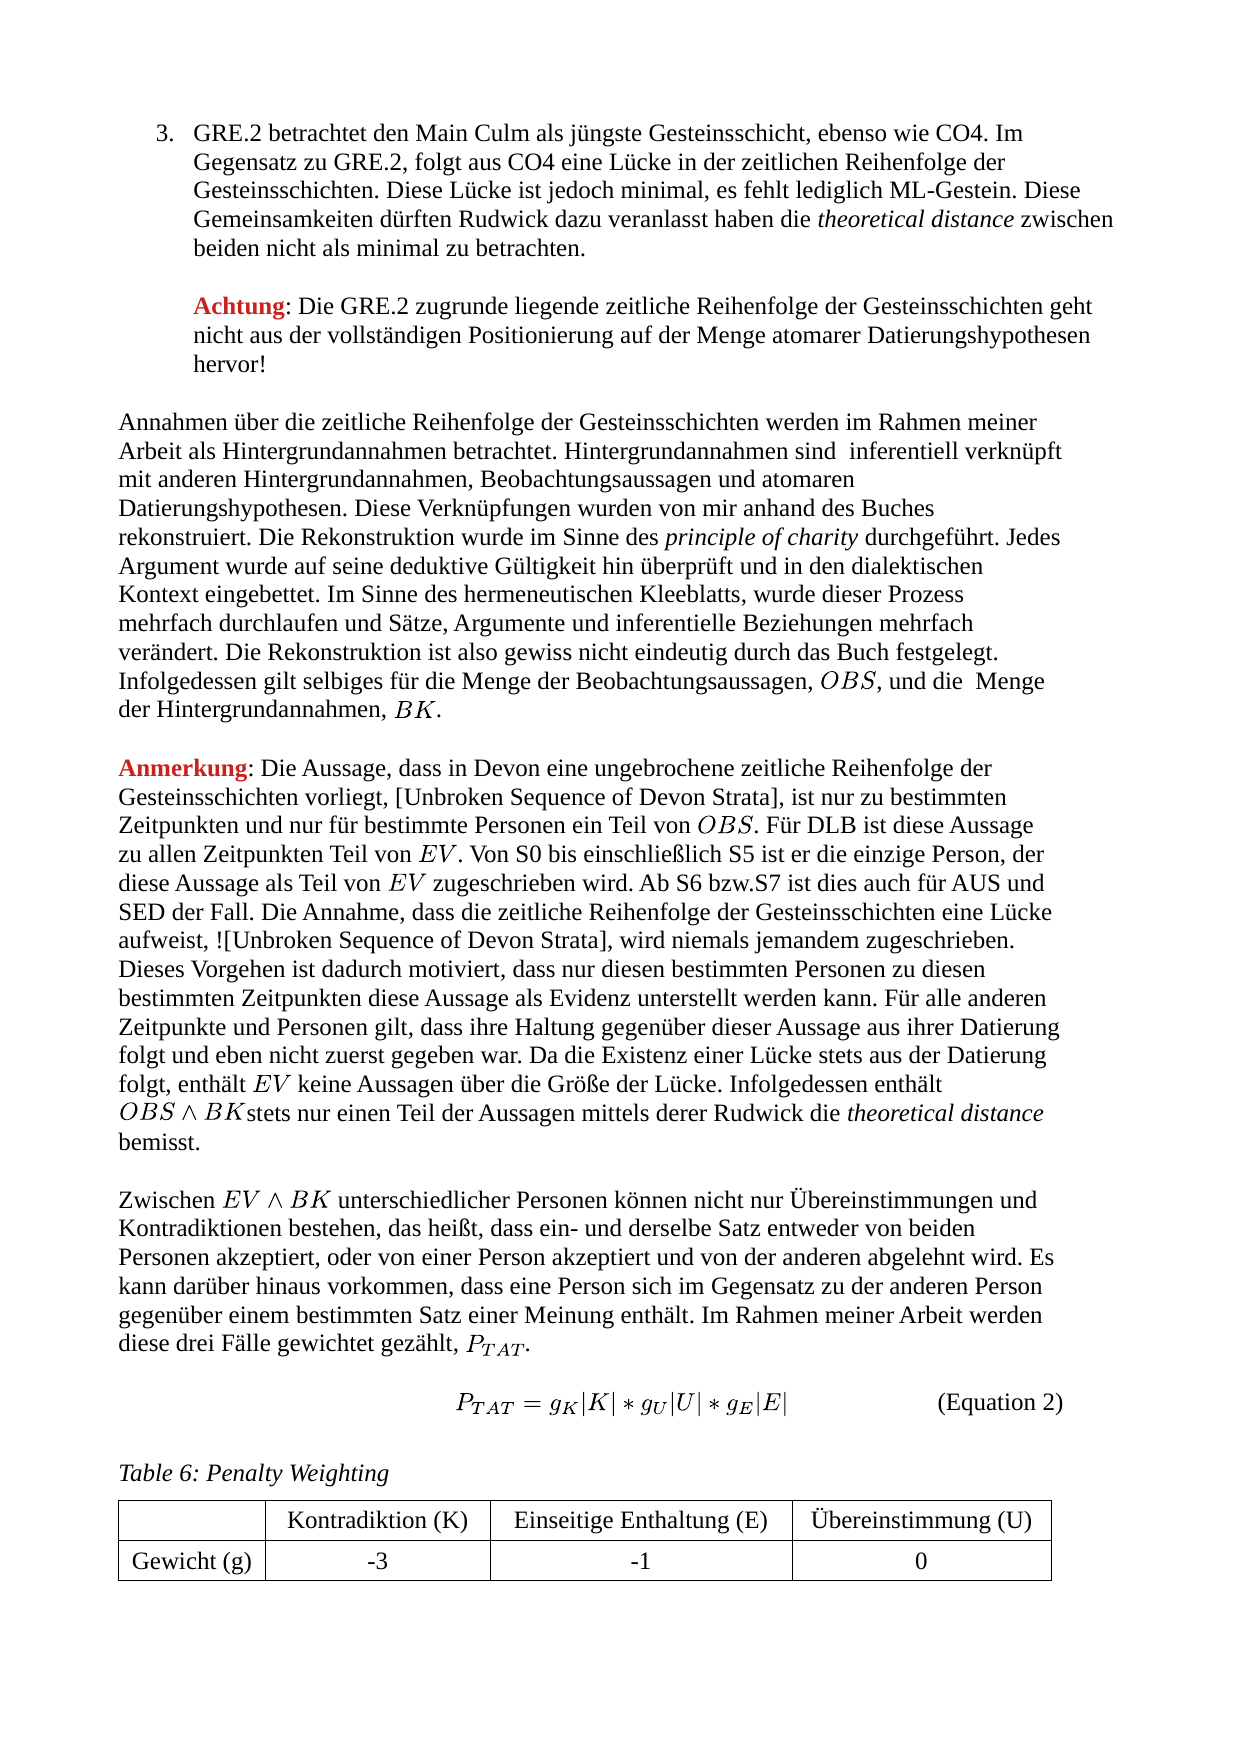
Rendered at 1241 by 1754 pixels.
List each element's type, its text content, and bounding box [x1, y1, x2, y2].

table_cell -1 [491, 1541, 792, 1580]
list Anmerkung: Die Aussage, dass in Devon eine ungebrochene zeitliche Reihenfolge der Gesteinsschichten vorliegt, [Unbroken Sequence of Devon Strata], ist nur zu bestimmten Zeitpunkten und nur für bestimmte Personen ein Teil von . Für DLB ist diese Aussage zu allen Zeitpunkten Teil von . Von S0 bis einschließlich S5 ist er die einzige Person, der diese Aussage als Teil von zugeschrieben wird. Ab S6 bzw.S7 ist dies auch für AUS und SED der Fall. Die Annahme, dass die zeitliche Reihenfolge der Gesteinsschichten eine Lücke aufweist, ![Unbroken Sequence of Devon Strata], wird niemals jemandem zugeschrieben. Dieses Vorgehen ist dadurch motiviert, dass nur diesen bestimmten Personen zu diesen bestimmten Zeitpunkten diese Aussage als Evidenz unterstellt werden kann. Für alle anderen Zeitpunkte und Personen gilt, dass ihre Haltung gegenüber dieser Aussage aus ihrer Datierung folgt und eben nicht zuerst gegeben war. Da die Existenz einer Lücke stets aus der Datierung folgt, enthält keine Aussagen über die Größe der Lücke. Infolgedessen enthält stets nur einen Teil der Aussagen mittels derer Rudwick die theoretical distance bemisst. [118, 753, 1063, 1155]
list Achtung: Die GRE.2 zugrunde liegende zeitliche Reihenfolge der Gesteinsschichten geht nicht aus der vollständigen Positionierung auf der Menge atomarer Datierungshypothesen hervor! [156, 291, 1122, 378]
table_header Kontradiktion (K) [266, 1501, 490, 1540]
table_header Einseitige Enthaltung (E) [491, 1501, 792, 1540]
text Table 6: Penalty Weighting [118, 1458, 1122, 1487]
list Annahmen über die zeitliche Reihenfolge der Gesteinsschichten werden im Rahmen meiner Arbeit als Hintergrundannahmen betrachtet. Hintergrundannahmen sind inferentiell verknüpft mit anderen Hintergrundannahmen, Beobachtungsaussagen und atomaren Datierungshypothesen. Diese Verknüpfungen wurden von mir anhand des Buches rekonstruiert. Die Rekonstruktion wurde im Sinne des principle of charity durchgeführt. Jedes Argument wurde auf seine deduktive Gültigkeit hin überprüft und in den dialektischen Kontext eingebettet. Im Sinne des hermeneutischen Kleeblatts, wurde dieser Prozess mehrfach durchlaufen und Sätze, Argumente und inferentielle Beziehungen mehrfach verändert. Die Rekonstruktion ist also gewiss nicht eindeutig durch das Buch festgelegt. Infolgedessen gilt selbiges für die Menge der Beobachtungsaussagen, , und die Menge der Hintergrundannahmen, . [118, 407, 1063, 723]
table_cell -3 [266, 1541, 490, 1580]
table_header Übereinstimmung (U) [793, 1501, 1051, 1540]
table_header [119, 1501, 265, 1540]
table_cell Gewicht (g) [119, 1541, 265, 1580]
text (Equation 2) [118, 1387, 1063, 1416]
list GRE.2 betrachtet den Main Culm als jüngste Gesteinsschicht, ebenso wie CO4. Im Gegensatz zu GRE.2, folgt aus CO4 eine Lücke in der zeitlichen Reihenfolge der Gesteinsschichten. Diese Lücke ist jedoch minimal, es fehlt lediglich ML-Gestein. Diese Gemeinsamkeiten dürften Rudwick dazu veranlasst haben die theoretical distance zwischen beiden nicht als minimal zu betrachten. [156, 118, 1122, 262]
text Zwischen unterschiedlicher Personen können nicht nur Übereinstimmungen und Kontradiktionen bestehen, das heißt, dass ein- und derselbe Satz entweder von beiden Personen akzeptiert, oder von einer Person akzeptiert und von der anderen abgelehnt wird. Es kann darüber hinaus vorkommen, dass eine Person sich im Gegensatz zu der anderen Person gegenüber einem bestimmten Satz einer Meinung enthält. Im Rahmen meiner Arbeit werden diese drei Fälle gewichtet gezählt, . [118, 1185, 1063, 1357]
table_cell 0 [793, 1541, 1051, 1580]
